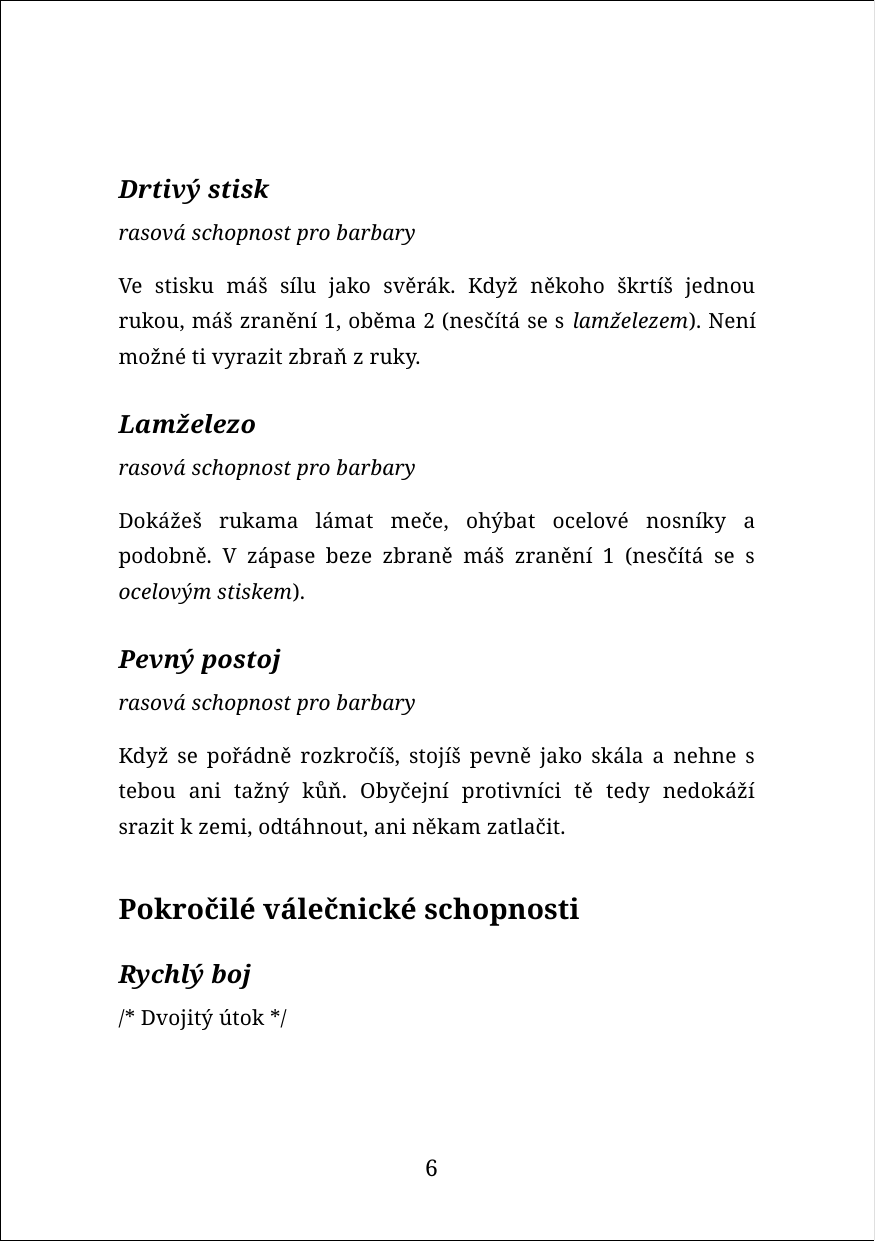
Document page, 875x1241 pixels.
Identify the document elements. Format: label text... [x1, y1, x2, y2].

text rasová schopnost pro barbary [118, 688, 756, 716]
subtitle Drtivý stisk [118, 172, 756, 206]
text /* Dvojitý útok */ [118, 1003, 756, 1031]
subtitle Pevný postoj [118, 642, 756, 676]
subtitle Lamželezo [118, 407, 756, 441]
text Ve stisku máš sílu jako svěrák. Když někoho škrtíš jednou rukou, máš zranění 1, oběma 2 (nesčítá se s lamželezem). Není možné ti vyrazit zbraň z ruky. [118, 271, 756, 370]
text Když se pořádně rozkročíš, stojíš pevně jako skála a nehne s tebou ani tažný kůň. Obyčejní protivníci tě tedy nedokáží srazit k zemi, odtáhnout, ani někam zatlačit. [118, 741, 756, 841]
text rasová schopnost pro barbary [118, 453, 756, 481]
subtitle Pokročilé válečnické schopnosti [118, 889, 756, 927]
text Dokážeš rukama lámat meče, ohýbat ocelové nosníky a podobně. V zápase beze zbraně máš zranění 1 (nesčítá se s ocelovým stiskem). [118, 506, 756, 605]
subtitle Rychlý boj [118, 957, 756, 991]
text rasová schopnost pro barbary [118, 218, 756, 246]
